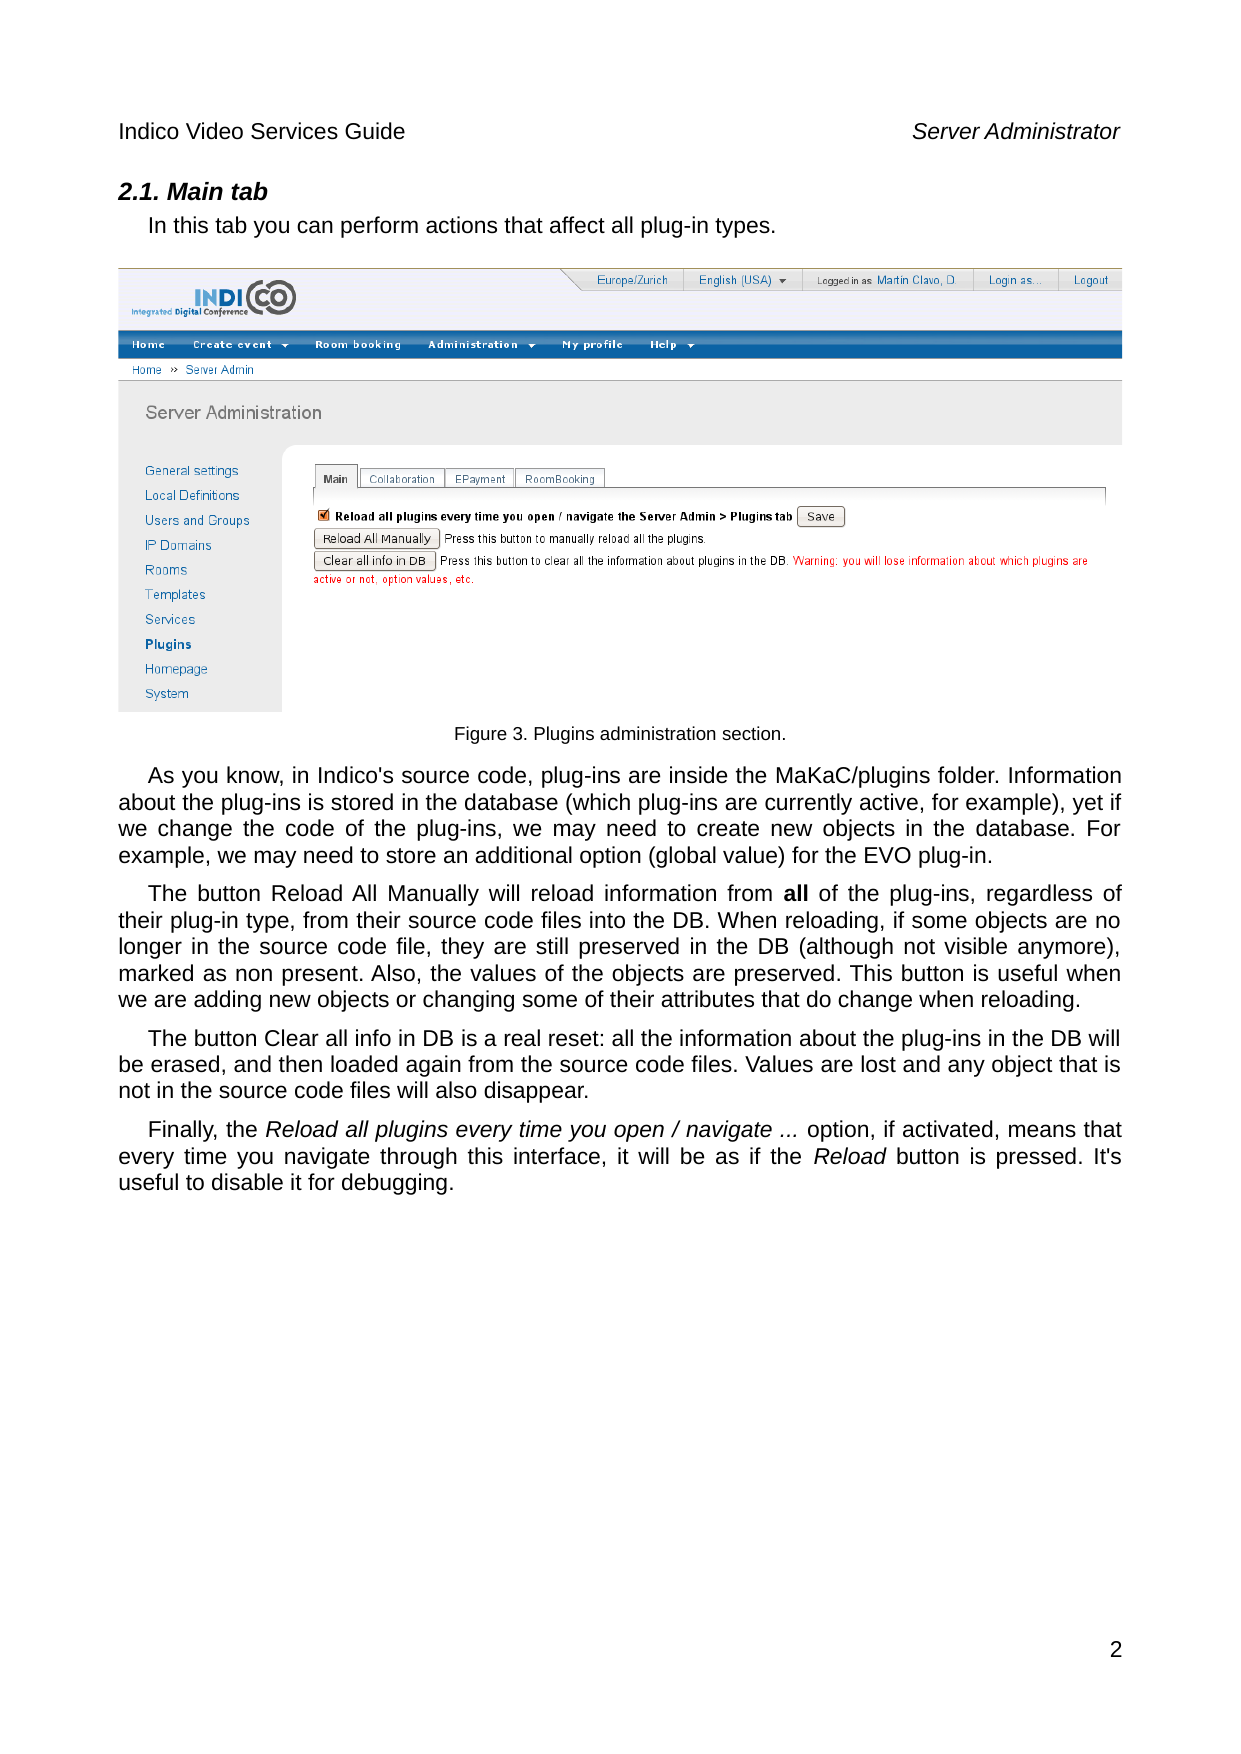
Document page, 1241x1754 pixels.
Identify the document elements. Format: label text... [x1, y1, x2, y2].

title Figure 3. Plugins administration section. [118, 723, 1122, 745]
text In this tab you can perform actions that affect all plug-in types. [118, 212, 1122, 238]
text Finally, the Reload all plugins every time you open / navigate ... option, if activated, means that every time you navigate through this interface, it will be as if the Reload button is pressed. It's useful to disable it for debugging. [118, 1116, 1122, 1195]
picture [118, 268, 1123, 712]
subtitle 2.1. Main tab [118, 177, 1122, 206]
text As you know, in Indico's source code, plug-ins are inside the MaKaC/plugins folder. Information about the plug-ins is stored in the database (which plug-ins are currently active, for example), yet if we change the code of the plug-ins, we may need to create new objects in the database. For example, we may need to store an additional option (global value) for the EVO plug-in. [118, 762, 1122, 868]
text The button Reload All Manually will reload information from all of the plug-ins, regardless of their plug-in type, from their source code files into the DB. When reloading, if some objects are no longer in the source code file, they are still preserved in the DB (although not visible anymore), marked as non present. Also, the values of the objects are preserved. This button is useful when we are adding new objects or changing some of their attributes that do change when reloading. [118, 880, 1122, 1012]
text The button Clear all info in DB is a real reset: all the information about the plug-ins in the DB will be erased, and then loaded again from the source code files. Values are lost and any object that is not in the source code files will also disappear. [118, 1025, 1122, 1104]
